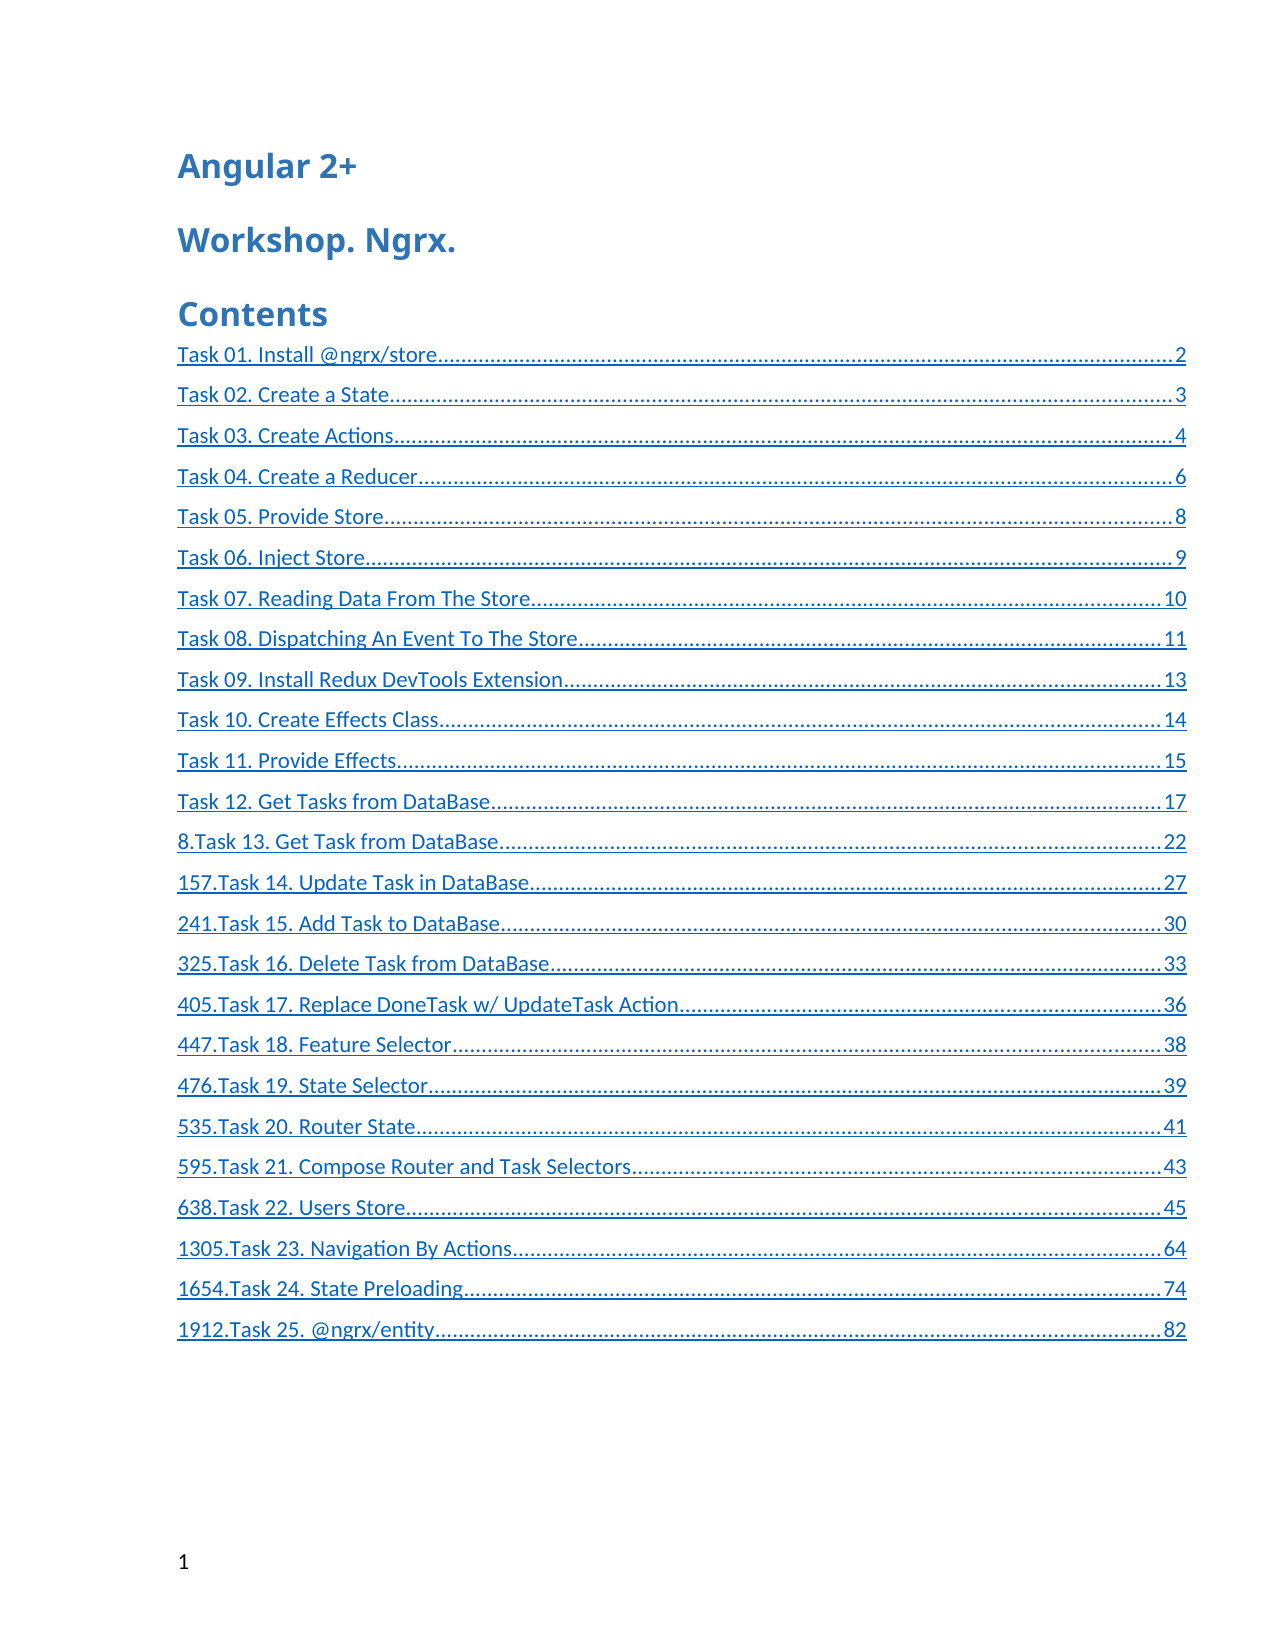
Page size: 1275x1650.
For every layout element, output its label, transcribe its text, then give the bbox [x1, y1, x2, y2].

text Task 07. Reading Data From The Store 10 [177, 584, 1186, 608]
text 535.Task 20. Router State 41 [177, 1112, 1186, 1136]
text Task 01. Install @ngrx/store 2 [177, 340, 1186, 364]
text 447.Task 18. Feature Selector 38 [177, 1031, 1186, 1055]
text 241.Task 15. Add Task to DataBase 30 [177, 909, 1186, 933]
text 1305.Task 23. Navigation By Actions 64 [177, 1234, 1186, 1258]
text Task 06. Inject Store 9 [177, 543, 1186, 567]
text Task 04. Create a Reducer 6 [177, 462, 1186, 486]
subtitle Workshop. Ngrx. [177, 217, 1186, 262]
text Task 03. Create Actions 4 [177, 421, 1186, 445]
text Task 10. Create Effects Class 14 [177, 706, 1186, 730]
text 157.Task 14. Update Task in DataBase 27 [177, 868, 1186, 892]
text Task 02. Create a State 3 [177, 381, 1186, 405]
text Task 09. Install Redux DevTools Extension 13 [177, 665, 1186, 689]
text 405.Task 17. Replace DoneTask w/ UpdateTask Action 36 [177, 990, 1186, 1014]
subtitle Contents [177, 291, 1186, 336]
text Task 08. Dispatching An Event To The Store 11 [177, 624, 1186, 648]
text 325.Task 16. Delete Task from DataBase 33 [177, 949, 1186, 973]
text Task 05. Provide Store 8 [177, 502, 1186, 527]
text Task 11. Provide Effects 15 [177, 746, 1186, 770]
subtitle Angular 2+ [177, 143, 1186, 188]
text 638.Task 22. Users Store 45 [177, 1193, 1186, 1217]
text 8.Task 13. Get Task from DataBase 22 [177, 827, 1186, 852]
text 1912.Task 25. @ngrx/entity 82 [177, 1315, 1186, 1339]
text Task 12. Get Tasks from DataBase 17 [177, 787, 1186, 811]
text 1654.Task 24. State Preloading 74 [177, 1274, 1186, 1298]
text 476.Task 19. State Selector 39 [177, 1071, 1186, 1095]
text 595.Task 21. Compose Router and Task Selectors 43 [177, 1152, 1186, 1177]
